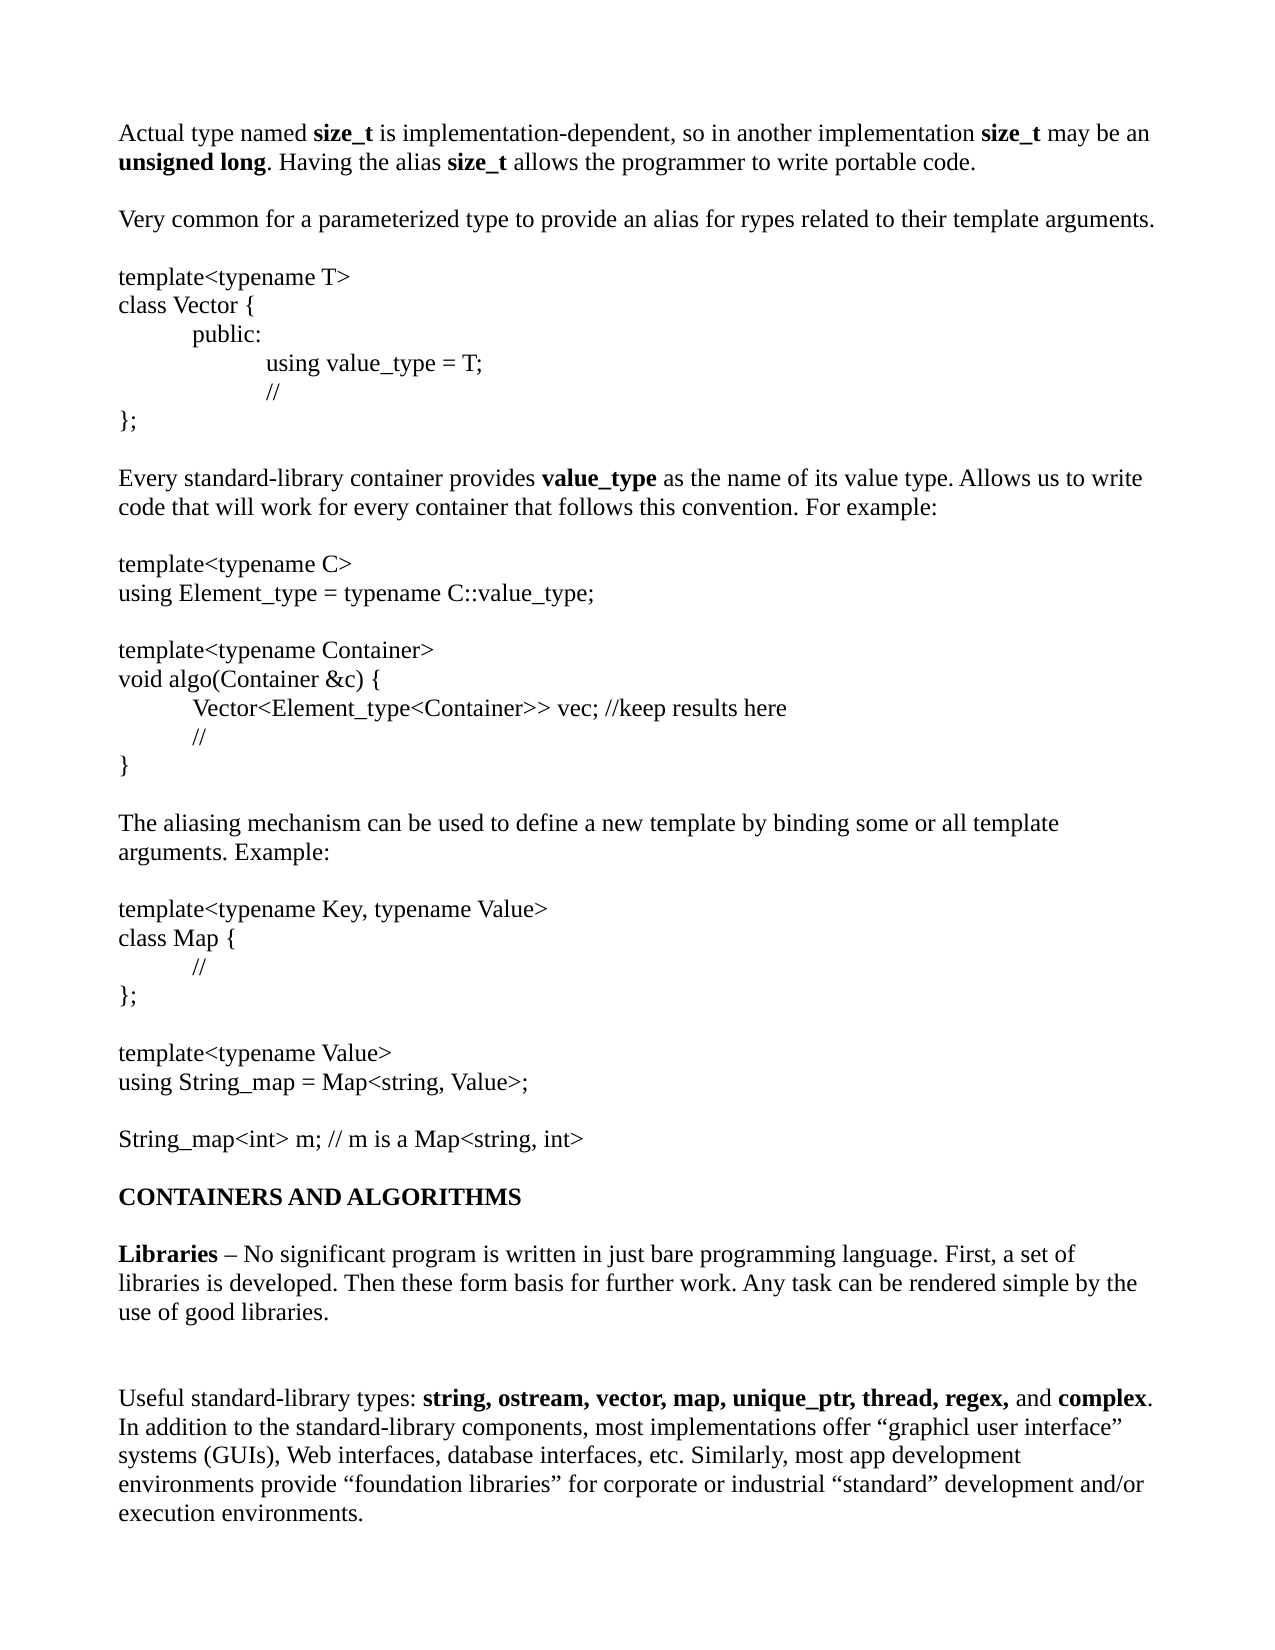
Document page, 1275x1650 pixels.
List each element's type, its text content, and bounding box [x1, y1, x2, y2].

text public: [118, 319, 1157, 348]
text template<typename Container> [118, 636, 1157, 664]
text using String_map = Map<string, Value>; [118, 1067, 1157, 1096]
text Actual type named size_t is implementation-dependent, so in another implementation size_t may be an unsigned long. Having the alias size_t allows the programmer to write portable code. [118, 118, 1157, 176]
text String_map<int> m; // m is a Map<string, int> [118, 1124, 1157, 1153]
text }; [118, 981, 1157, 1009]
text }; [118, 406, 1157, 434]
text CONTAINERS AND ALGORITHMS [118, 1182, 1157, 1211]
text void algo(Container &c) { [118, 664, 1157, 693]
text Every standard-library container provides value_type as the name of its value type. Allows us to write code that will work for every container that follows this convention. For example: [118, 463, 1157, 521]
text template<typename Key, typename Value> [118, 894, 1157, 923]
text // [118, 952, 1157, 981]
text // [118, 377, 1157, 406]
text Useful standard-library types: string, ostream, vector, map, unique_ptr, thread, regex, and complex. In addition to the standard-library components, most implementations offer “graphicl user interface” systems (GUIs), Web interfaces, database interfaces, etc. Similarly, most app development environments provide “foundation libraries” for corporate or industrial “standard” development and/or execution environments. [118, 1383, 1157, 1527]
text The aliasing mechanism can be used to define a new template by binding some or all template arguments. Example: [118, 808, 1157, 866]
text template<typename Value> [118, 1038, 1157, 1067]
text using Element_type = typename C::value_type; [118, 578, 1157, 607]
text class Vector { [118, 291, 1157, 319]
text template<typename T> [118, 262, 1157, 291]
text template<typename C> [118, 549, 1157, 578]
text Very common for a parameterized type to provide an alias for rypes related to their template arguments. [118, 204, 1157, 233]
text Vector<Element_type<Container>> vec; //keep results here [118, 693, 1157, 722]
text class Map { [118, 923, 1157, 952]
text Libraries – No significant program is written in just bare programming language. First, a set of libraries is developed. Then these form basis for further work. Any task can be rendered simple by the use of good libraries. [118, 1239, 1157, 1326]
text } [118, 751, 1157, 779]
text using value_type = T; [118, 348, 1157, 377]
text // [118, 722, 1157, 751]
